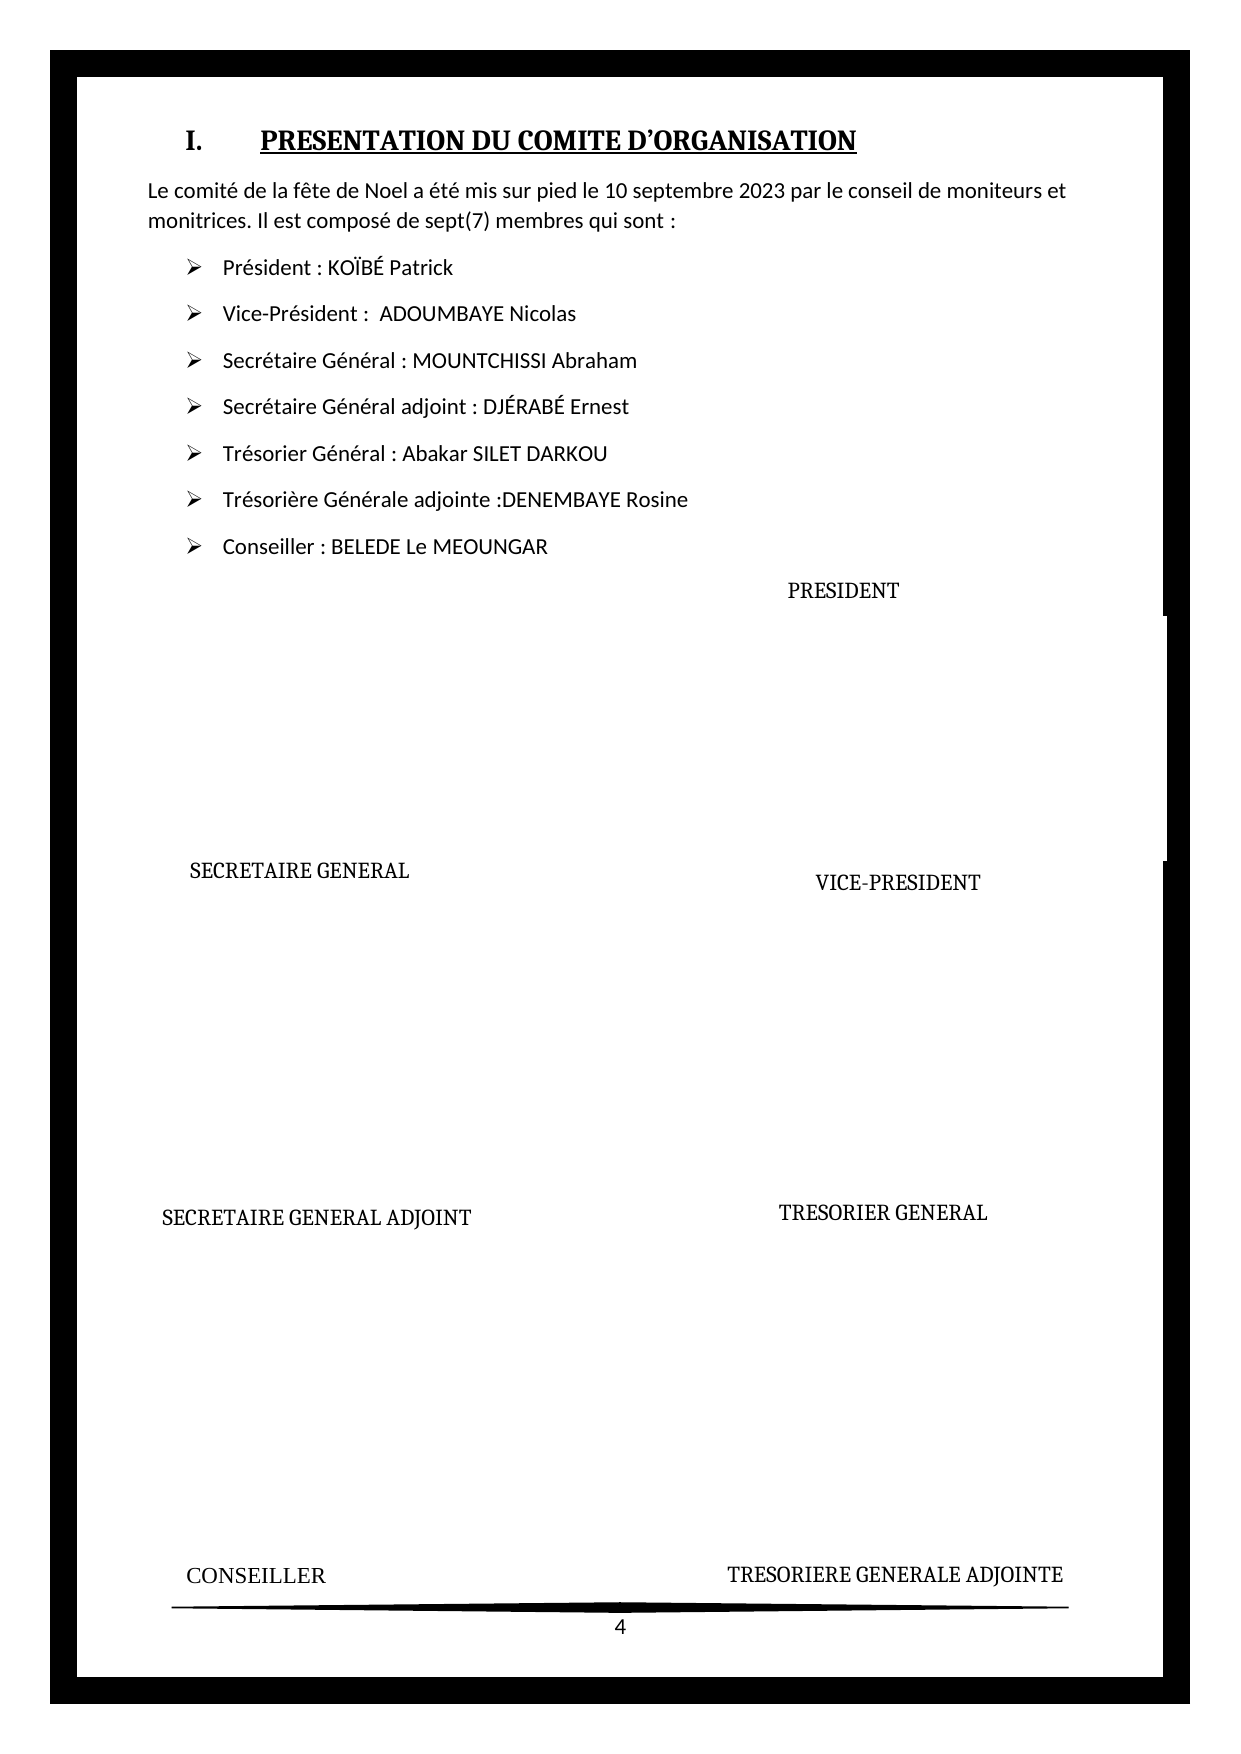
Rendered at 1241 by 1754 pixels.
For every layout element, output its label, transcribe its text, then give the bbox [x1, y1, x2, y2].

list Président : KOÏBÉ Patrick [185, 253, 784, 281]
list Trésorière Générale adjointe :DENEMBAYE Rosine [185, 485, 1093, 513]
list Conseiller : BELEDE Le MEOUNGAR [185, 532, 1093, 560]
list Secrétaire Général : MOUNTCHISSI Abraham [185, 346, 784, 374]
text Le comité de la fête de Noel a été mis sur pied le 10 septembre 2023 par le conseil de moniteurs et monitrices. Il est composé de sept(7) membres qui sont : [148, 176, 1093, 234]
list PRESENTATION DU COMITE D’ORGANISATION [185, 124, 1093, 157]
list Trésorier Général : Abakar SILET DARKOU [185, 439, 784, 467]
list Secrétaire Général adjoint : DJÉRABÉ Ernest [185, 392, 784, 420]
list Vice-Président : ADOUMBAYE Nicolas [185, 299, 784, 327]
